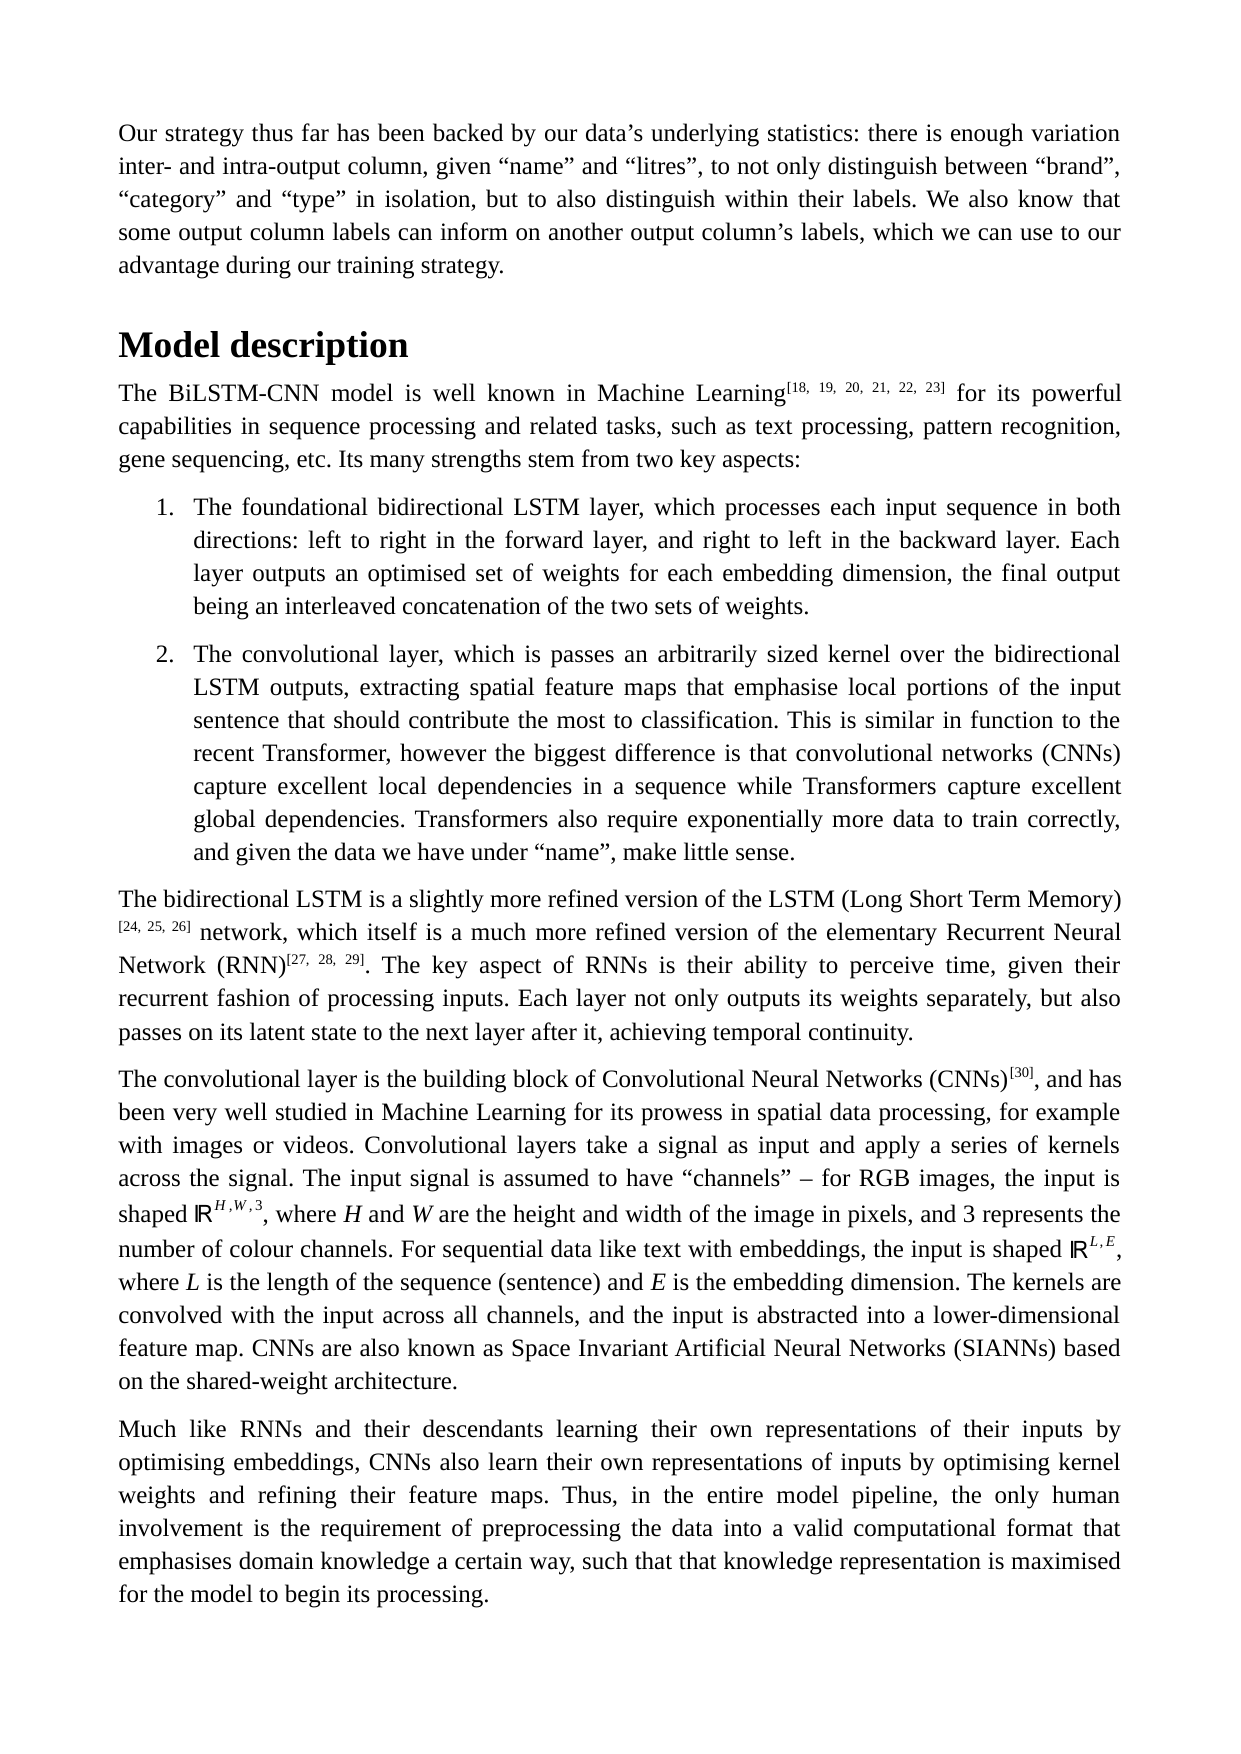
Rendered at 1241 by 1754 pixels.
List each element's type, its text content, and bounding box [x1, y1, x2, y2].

text The BiLSTM-CNN model is well known in Machine Learning[18, 19, 20, 21, 22, 23] for its powerful capabilities in sequence processing and related tasks, such as text processing, pattern recognition, gene sequencing, etc. Its many strengths stem from two key aspects: [118, 378, 1122, 473]
text The convolutional layer is the building block of Convolutional Neural Networks (CNNs)[30], and has been very well studied in Machine Learning for its prowess in spatial data processing, for example with images or videos. Convolutional layers take a signal as input and apply a series of kernels across the signal. The input signal is assumed to have “channels” – for RGB images, the input is shaped , where H and W are the height and width of the image in pixels, and 3 represents the number of colour channels. For sequential data like text with embeddings, the input is shaped , where L is the length of the sequence (sentence) and E is the embedding dimension. The kernels are convolved with the input across all channels, and the input is abstracted into a lower-dimensional feature map. CNNs are also known as Space Invariant Artificial Neural Networks (SIANNs) based on the shared-weight architecture. [118, 1064, 1122, 1395]
list The convolutional layer, which is passes an arbitrarily sized kernel over the bidirectional LSTM outputs, extracting spatial feature maps that emphasise local portions of the input sentence that should contribute the most to classification. This is similar in function to the recent Transformer, however the biggest difference is that convolutional networks (CNNs) capture excellent local dependencies in a sequence while Transformers capture excellent global dependencies. Transformers also require exponentially more data to train correctly, and given the data we have under “name”, make little sense. [156, 639, 1122, 866]
text The bidirectional LSTM is a slightly more refined version of the LSTM (Long Short Term Memory)[24, 25, 26] network, which itself is a much more refined version of the elementary Recurrent Neural Network (RNN)[27, 28, 29]. The key aspect of RNNs is their ability to perceive time, given their recurrent fashion of processing inputs. Each layer not only outputs its weights separately, but also passes on its latent state to the next layer after it, achieving temporal continuity. [118, 884, 1122, 1045]
subtitle Model description [118, 323, 1122, 366]
text Our strategy thus far has been backed by our data’s underlying statistics: there is enough variation inter- and intra-output column, given “name” and “litres”, to not only distinguish between “brand”, “category” and “type” in isolation, but to also distinguish within their labels. We also know that some output column labels can inform on another output column’s labels, which we can use to our advantage during our training strategy. [118, 118, 1122, 279]
text Much like RNNs and their descendants learning their own representations of their inputs by optimising embeddings, CNNs also learn their own representations of inputs by optimising kernel weights and refining their feature maps. Thus, in the entire model pipeline, the only human involvement is the requirement of preprocessing the data into a valid computational format that emphasises domain knowledge a certain way, such that that knowledge representation is maximised for the model to begin its processing. [118, 1414, 1122, 1608]
list The foundational bidirectional LSTM layer, which processes each input sequence in both directions: left to right in the forward layer, and right to left in the backward layer. Each layer outputs an optimised set of weights for each embedding dimension, the final output being an interleaved concatenation of the two sets of weights. [156, 492, 1122, 620]
